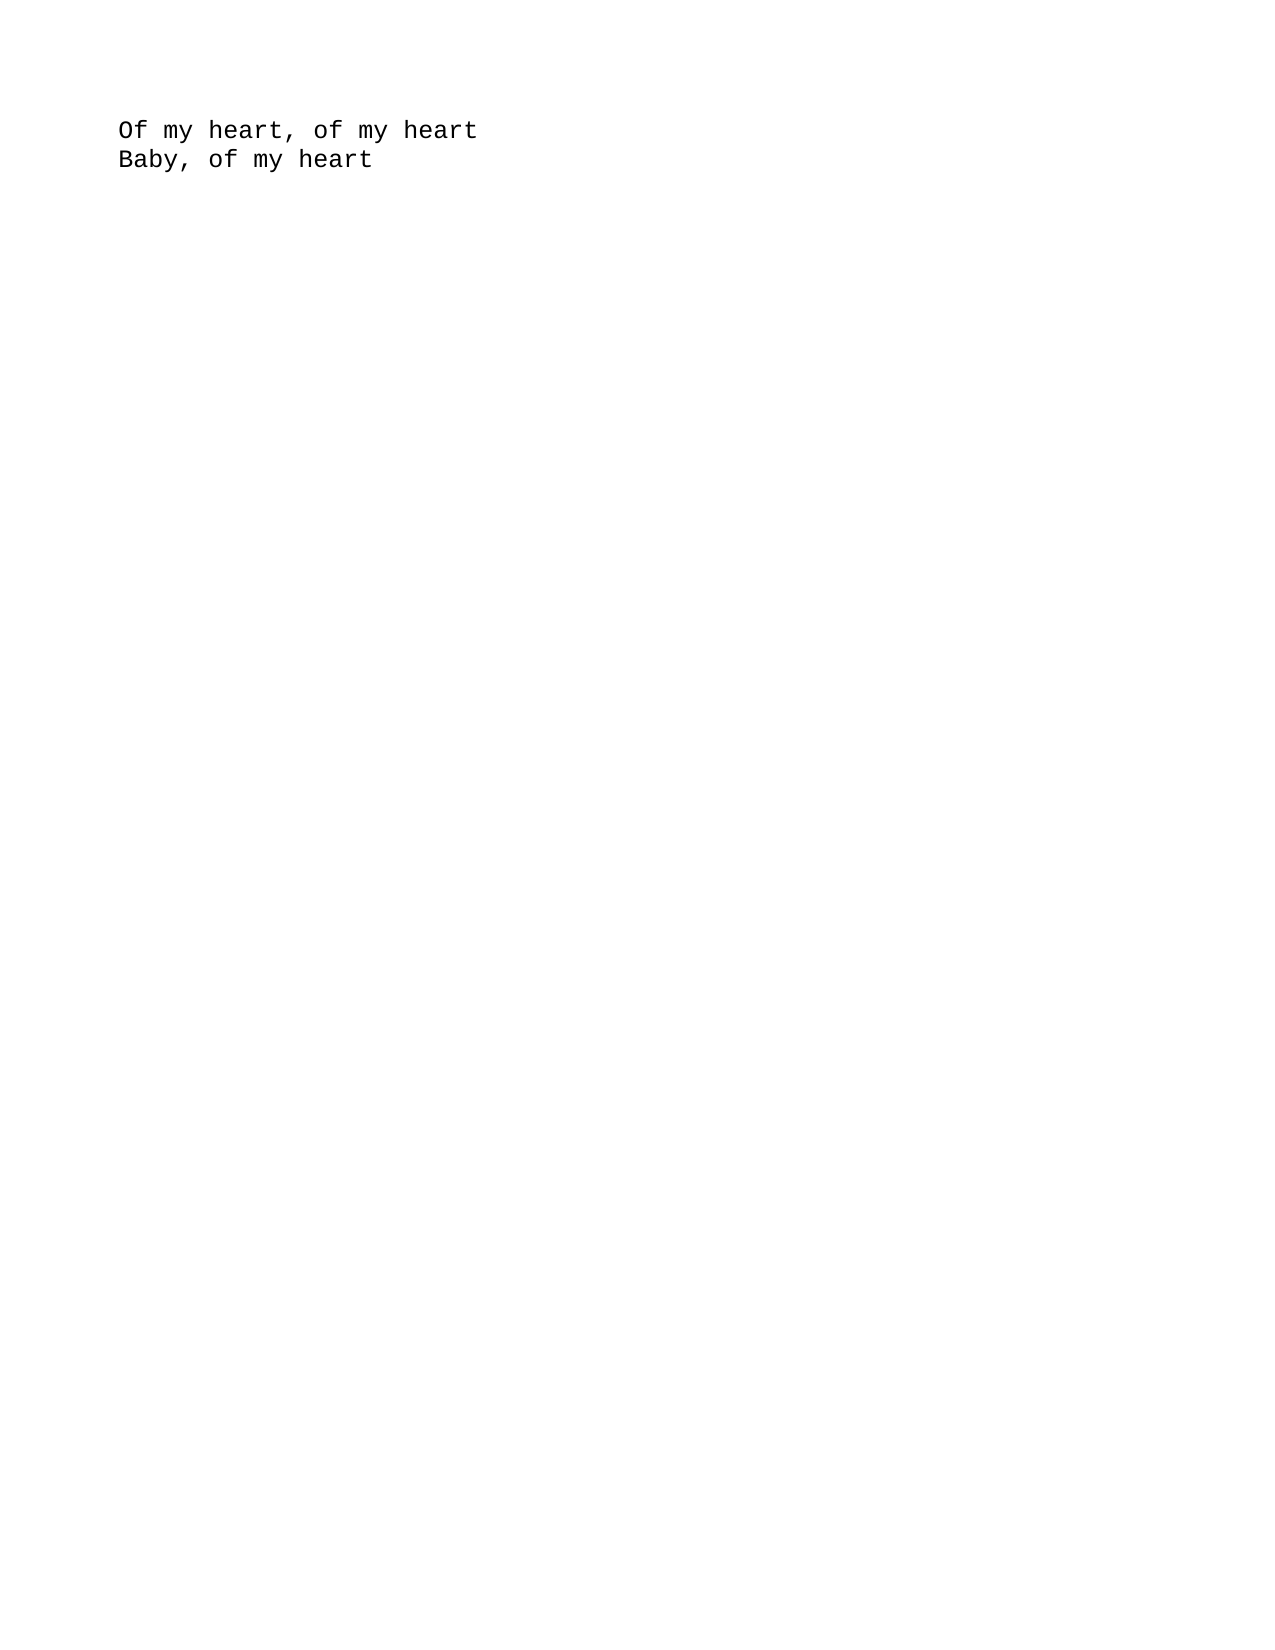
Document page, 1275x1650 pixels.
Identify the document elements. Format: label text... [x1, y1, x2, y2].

text Of my heart, of my heart [118, 118, 1157, 146]
text Baby, of my heart [118, 146, 1157, 175]
